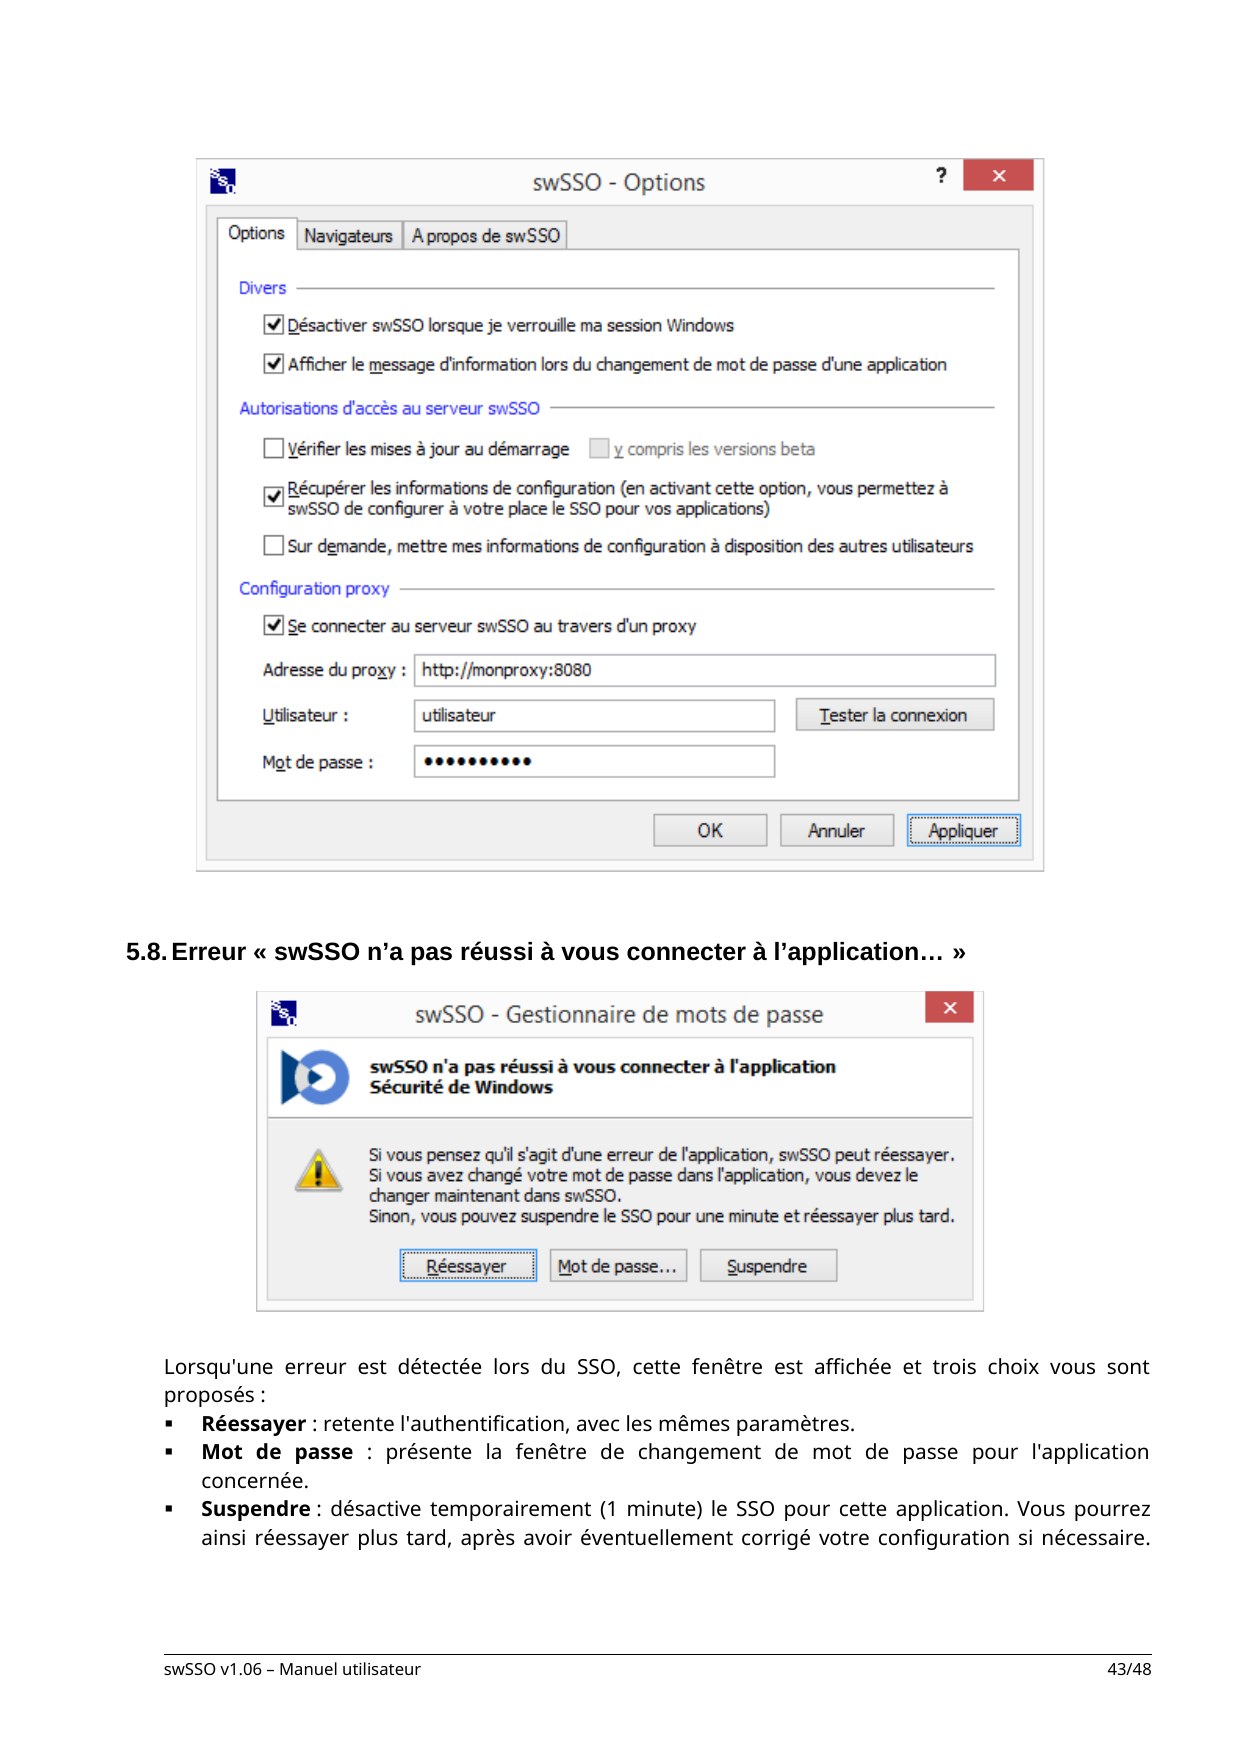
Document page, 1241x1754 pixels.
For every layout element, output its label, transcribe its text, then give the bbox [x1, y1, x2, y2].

text Lorsqu'une erreur est détectée lors du SSO, cette fenêtre est affichée et trois choix vous sont proposés : [164, 1352, 1152, 1409]
list Mot de passe : présente la fenêtre de changement de mot de passe pour l'application concernée. [164, 1437, 1152, 1494]
list Suspendre : désactive temporairement (1 minute) le SSO pour cette application. Vous pourrez ainsi réessayer plus tard, après avoir éventuellement corrigé votre configuration si nécessaire. [164, 1494, 1152, 1551]
picture [256, 991, 985, 1312]
list Réessayer : retente l'authentification, avec les mêmes paramètres. [164, 1409, 1152, 1437]
subtitle Erreur « swSSO n’a pas réussi à vous connecter à l’application… » [126, 937, 1152, 966]
picture [196, 158, 1045, 872]
